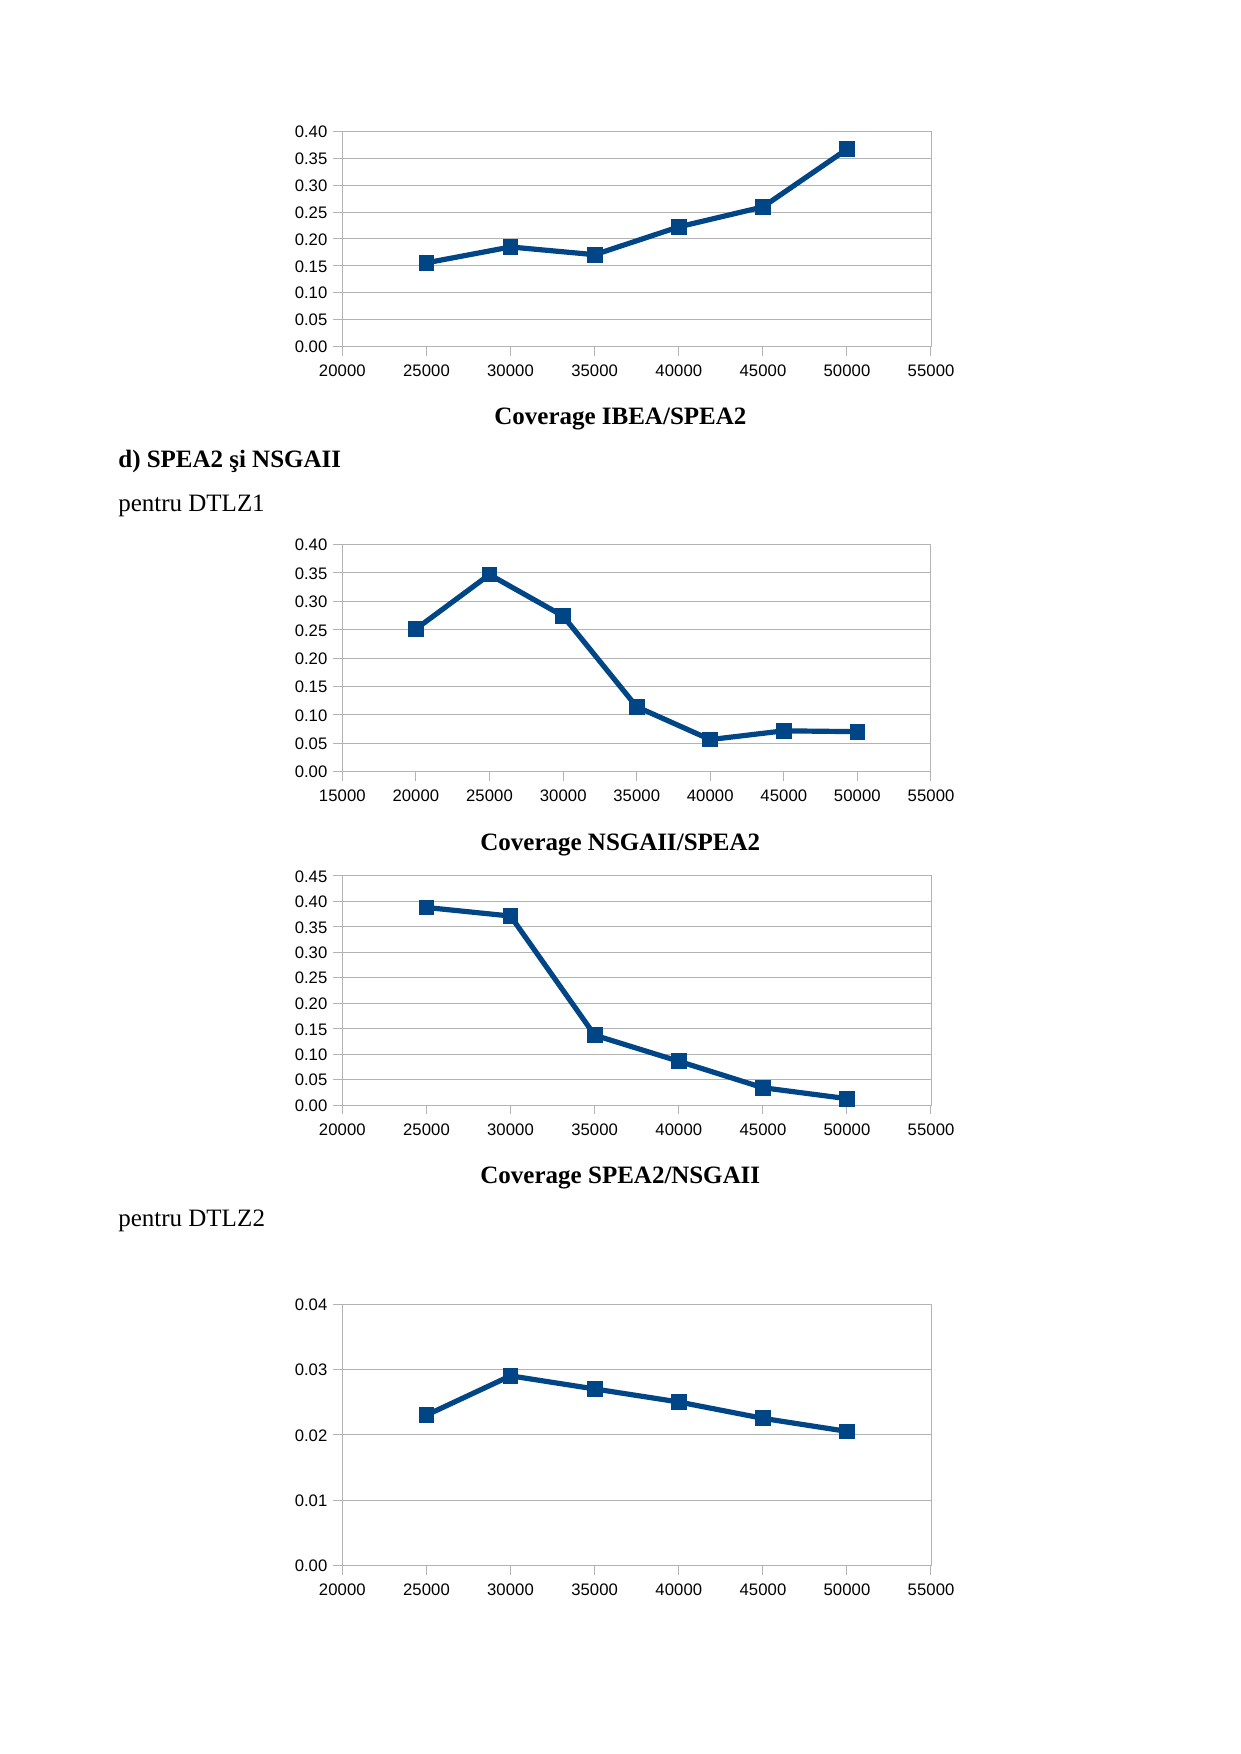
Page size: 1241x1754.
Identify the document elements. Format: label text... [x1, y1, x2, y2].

text pentru DTLZ2 [118, 1203, 1122, 1232]
text d) SPEA2 şi NSGAII [118, 444, 1122, 473]
text Coverage NSGAII/SPEA2 [118, 531, 1122, 855]
text Coverage SPEA2/NSGAII [118, 870, 1122, 1189]
text Coverage IBEA/SPEA2 [118, 118, 1122, 430]
text pentru DTLZ1 [118, 488, 1122, 516]
